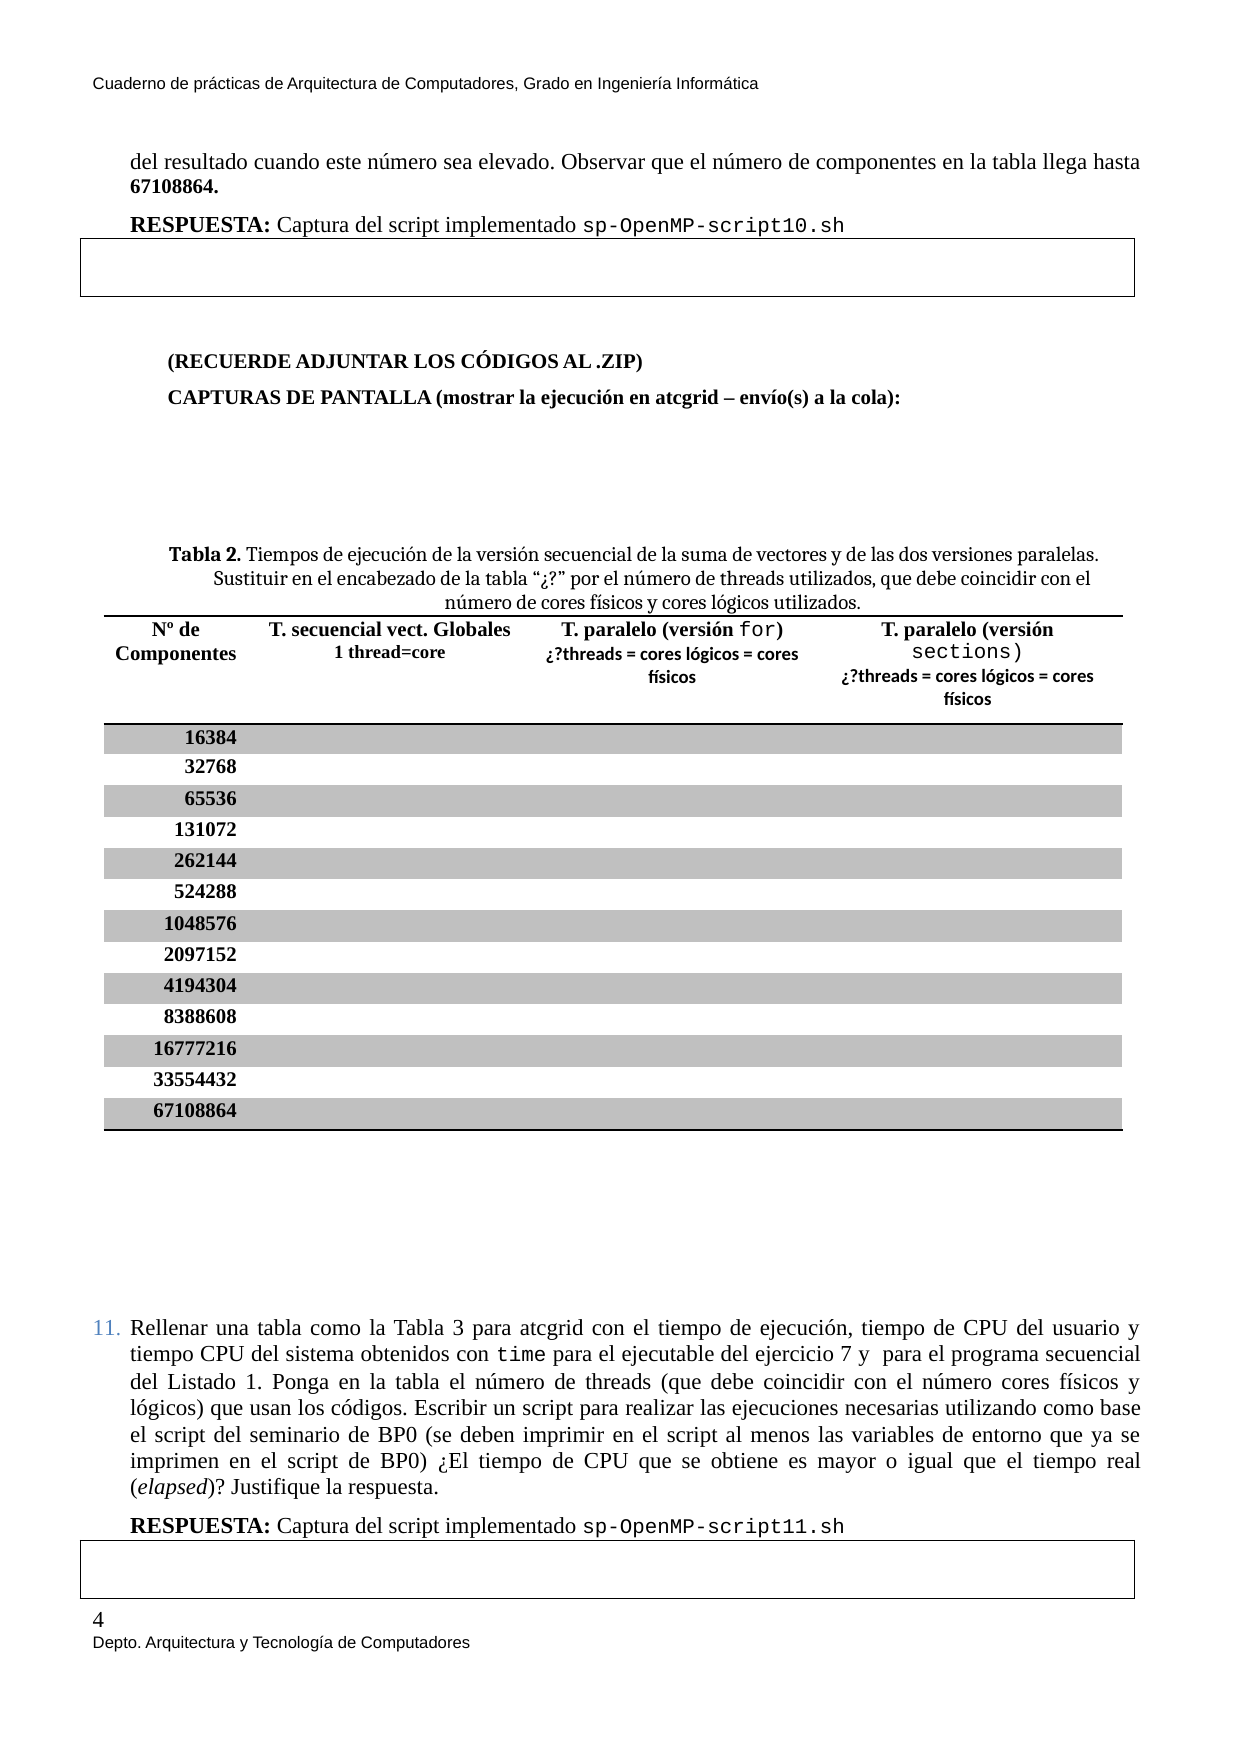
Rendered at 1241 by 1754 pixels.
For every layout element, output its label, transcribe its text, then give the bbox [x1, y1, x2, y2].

table_header T. paralelo (versión for) ¿?threads = cores lógicos = cores físicos [532, 617, 812, 723]
table_cell [812, 817, 1122, 848]
table_cell [532, 879, 812, 910]
table_cell [248, 725, 532, 754]
table_cell [812, 754, 1122, 785]
table_cell [532, 973, 812, 1004]
table_cell [248, 1004, 532, 1035]
table_cell [812, 973, 1122, 1004]
list Rellenar una tabla como la Tabla 3 para atcgrid con el tiempo de ejecución, tiempo de CPU del usuario y tiempo CPU del sistema obtenidos con time para el ejecutable del ejercicio 7 y para el programa secuencial del Listado 1. Ponga en la tabla el número de threads (que debe coincidir con el número cores físicos y lógicos) que usan los códigos. Escribir un script para realizar las ejecuciones necesarias utilizando como base el script del seminario de BP0 (se deben imprimir en el script al menos las variables de entorno que ya se imprimen en el script de BP0) ¿El tiempo de CPU que se obtiene es mayor o igual que el tiempo real (elapsed)? Justifique la respuesta. [92, 1314, 1143, 1500]
table_header Nº de Componentes [104, 617, 248, 723]
table_cell 67108864 [104, 1098, 248, 1129]
table_cell [812, 848, 1122, 879]
table_cell [812, 942, 1122, 973]
table_cell [248, 848, 532, 879]
table_cell 8388608 [104, 1004, 248, 1035]
table_cell [248, 1067, 532, 1098]
table_cell [532, 785, 812, 817]
table_cell 33554432 [104, 1067, 248, 1098]
table_cell [248, 973, 532, 1004]
table_header T. paralelo (versión sections) ¿?threads = cores lógicos = cores físicos [812, 617, 1122, 723]
table_cell [248, 910, 532, 942]
table_cell [248, 754, 532, 785]
table_cell 65536 [104, 785, 248, 817]
table_header Tabla 2. Tiempos de ejecución de la versión secuencial de la suma de vectores y de las dos versiones paralelas. Sustituir en el encabezado de la tabla “¿?” por el número de threads utilizados, que debe coincidir con el número de cores físicos y cores lógicos utilizados. [92, 518, 1124, 615]
table_cell 2097152 [104, 942, 248, 973]
table_cell [532, 1067, 812, 1098]
table_cell [532, 910, 812, 942]
table_cell [812, 785, 1122, 817]
table_cell [532, 817, 812, 848]
table_header T. secuencial vect. Globales 1 thread=core [248, 617, 532, 723]
text CAPTURAS DE PANTALLA (mostrar la ejecución en atcgrid – envío(s) a la cola): [167, 385, 1143, 409]
table_cell [532, 725, 812, 754]
table_cell [532, 1035, 812, 1067]
table_cell [812, 1004, 1122, 1035]
table_cell [248, 785, 532, 817]
table_cell 262144 [104, 848, 248, 879]
table_cell 4194304 [104, 973, 248, 1004]
table_cell [92, 615, 104, 1131]
text (RECUERDE ADJUNTAR LOS CÓDIGOS AL .ZIP) [167, 348, 1143, 373]
table_cell [812, 725, 1122, 754]
table_cell 1048576 [104, 910, 248, 942]
table_cell [532, 848, 812, 879]
table_cell [812, 1098, 1122, 1129]
table_cell [248, 879, 532, 910]
table_cell [532, 1098, 812, 1129]
table_cell [532, 942, 812, 973]
table_cell [248, 942, 532, 973]
table_cell [532, 754, 812, 785]
table_cell [248, 817, 532, 848]
table_header [81, 1541, 1134, 1598]
table_cell 16777216 [104, 1035, 248, 1067]
table_cell [532, 1004, 812, 1035]
table_cell 524288 [104, 879, 248, 910]
table_header [81, 239, 1134, 296]
table_cell [812, 879, 1122, 910]
list del resultado cuando este número sea elevado. Observar que el número de componentes en la tabla llega hasta 67108864. [92, 148, 1143, 198]
table_cell [248, 1035, 532, 1067]
table_cell [812, 1067, 1122, 1098]
text RESPUESTA: Captura del script implementado sp-OpenMP-script11.sh [130, 1512, 1143, 1540]
table_cell 16384 [104, 725, 248, 754]
table_cell 32768 [104, 754, 248, 785]
table_cell 131072 [104, 817, 248, 848]
table_cell [248, 1098, 532, 1129]
table_cell [812, 1035, 1122, 1067]
table_cell [812, 910, 1122, 942]
text RESPUESTA: Captura del script implementado sp-OpenMP-script10.sh [130, 211, 1143, 238]
